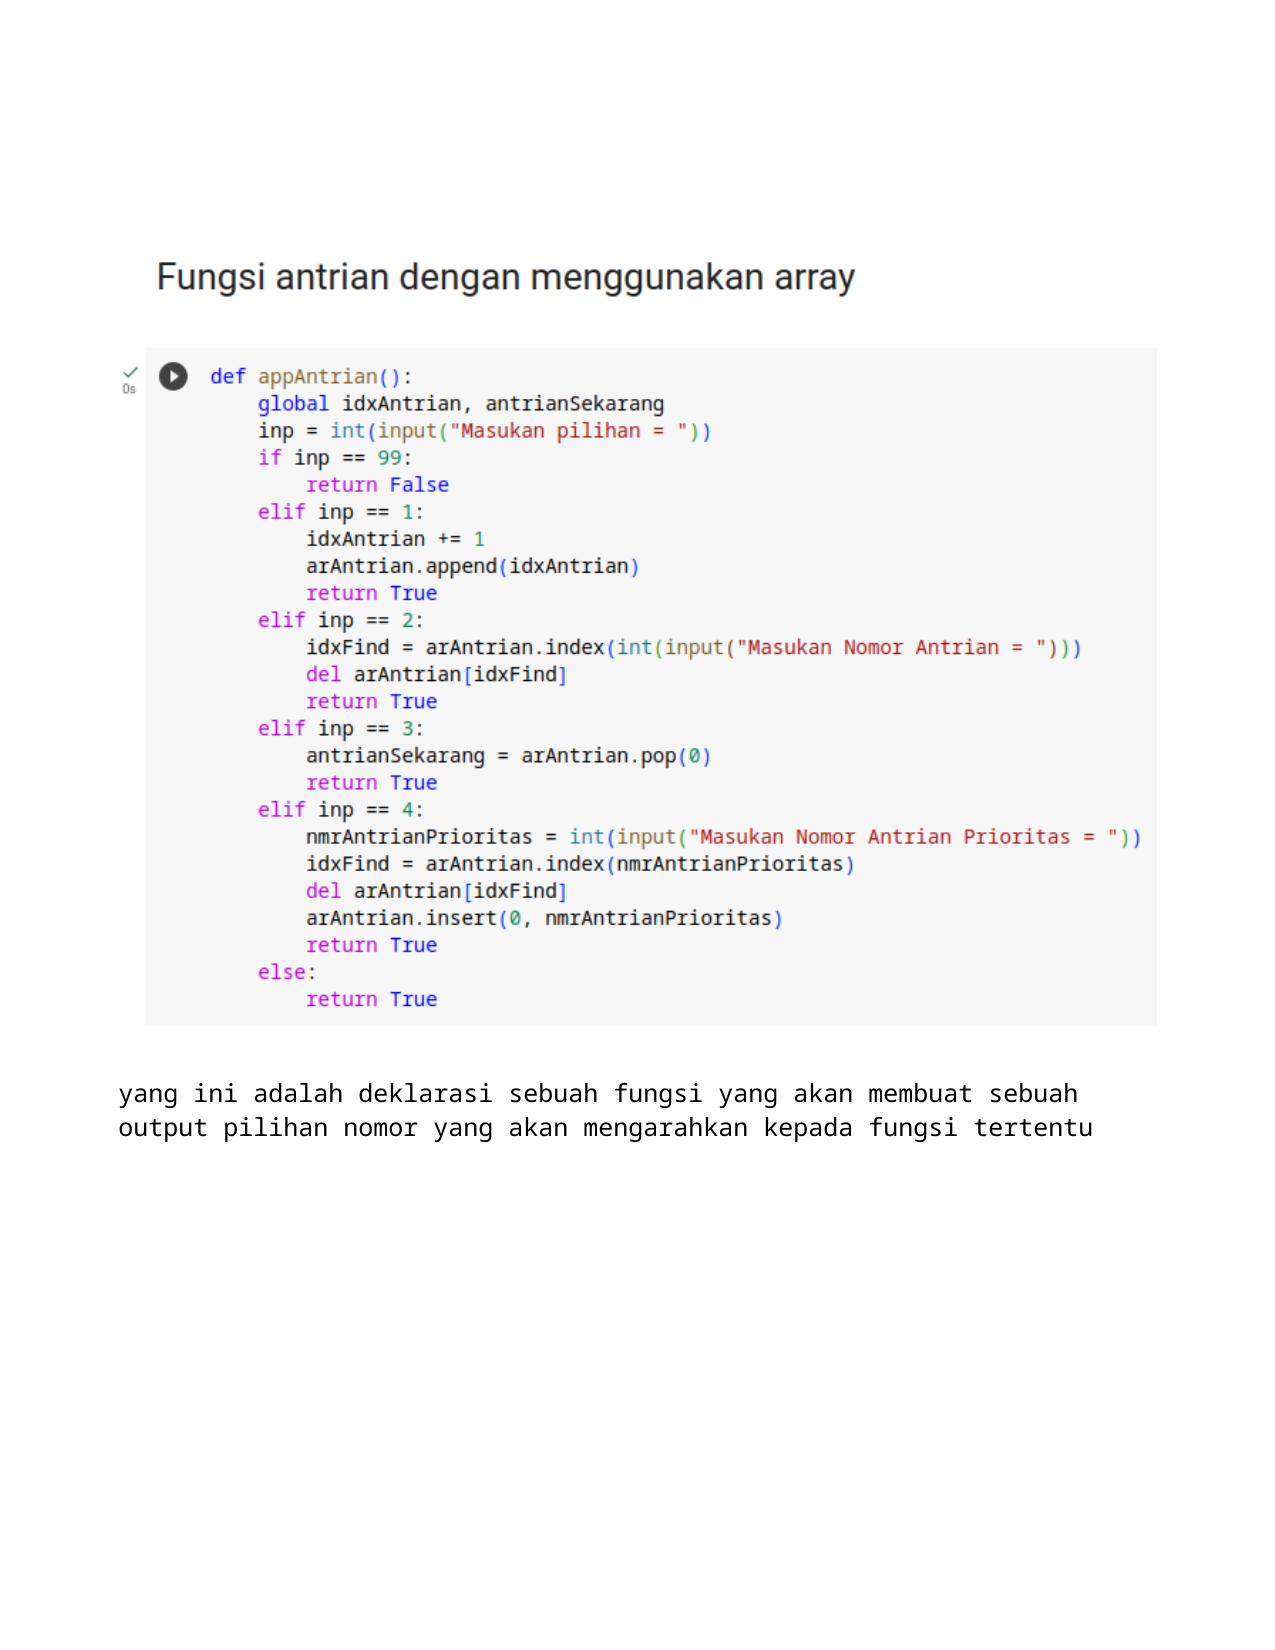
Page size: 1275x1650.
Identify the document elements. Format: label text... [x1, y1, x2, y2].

picture [118, 254, 1157, 1042]
text yang ini adalah deklarasi sebuah fungsi yang akan membuat sebuah output pilihan nomor yang akan mengarahkan kepada fungsi tertentu [118, 1075, 1157, 1143]
